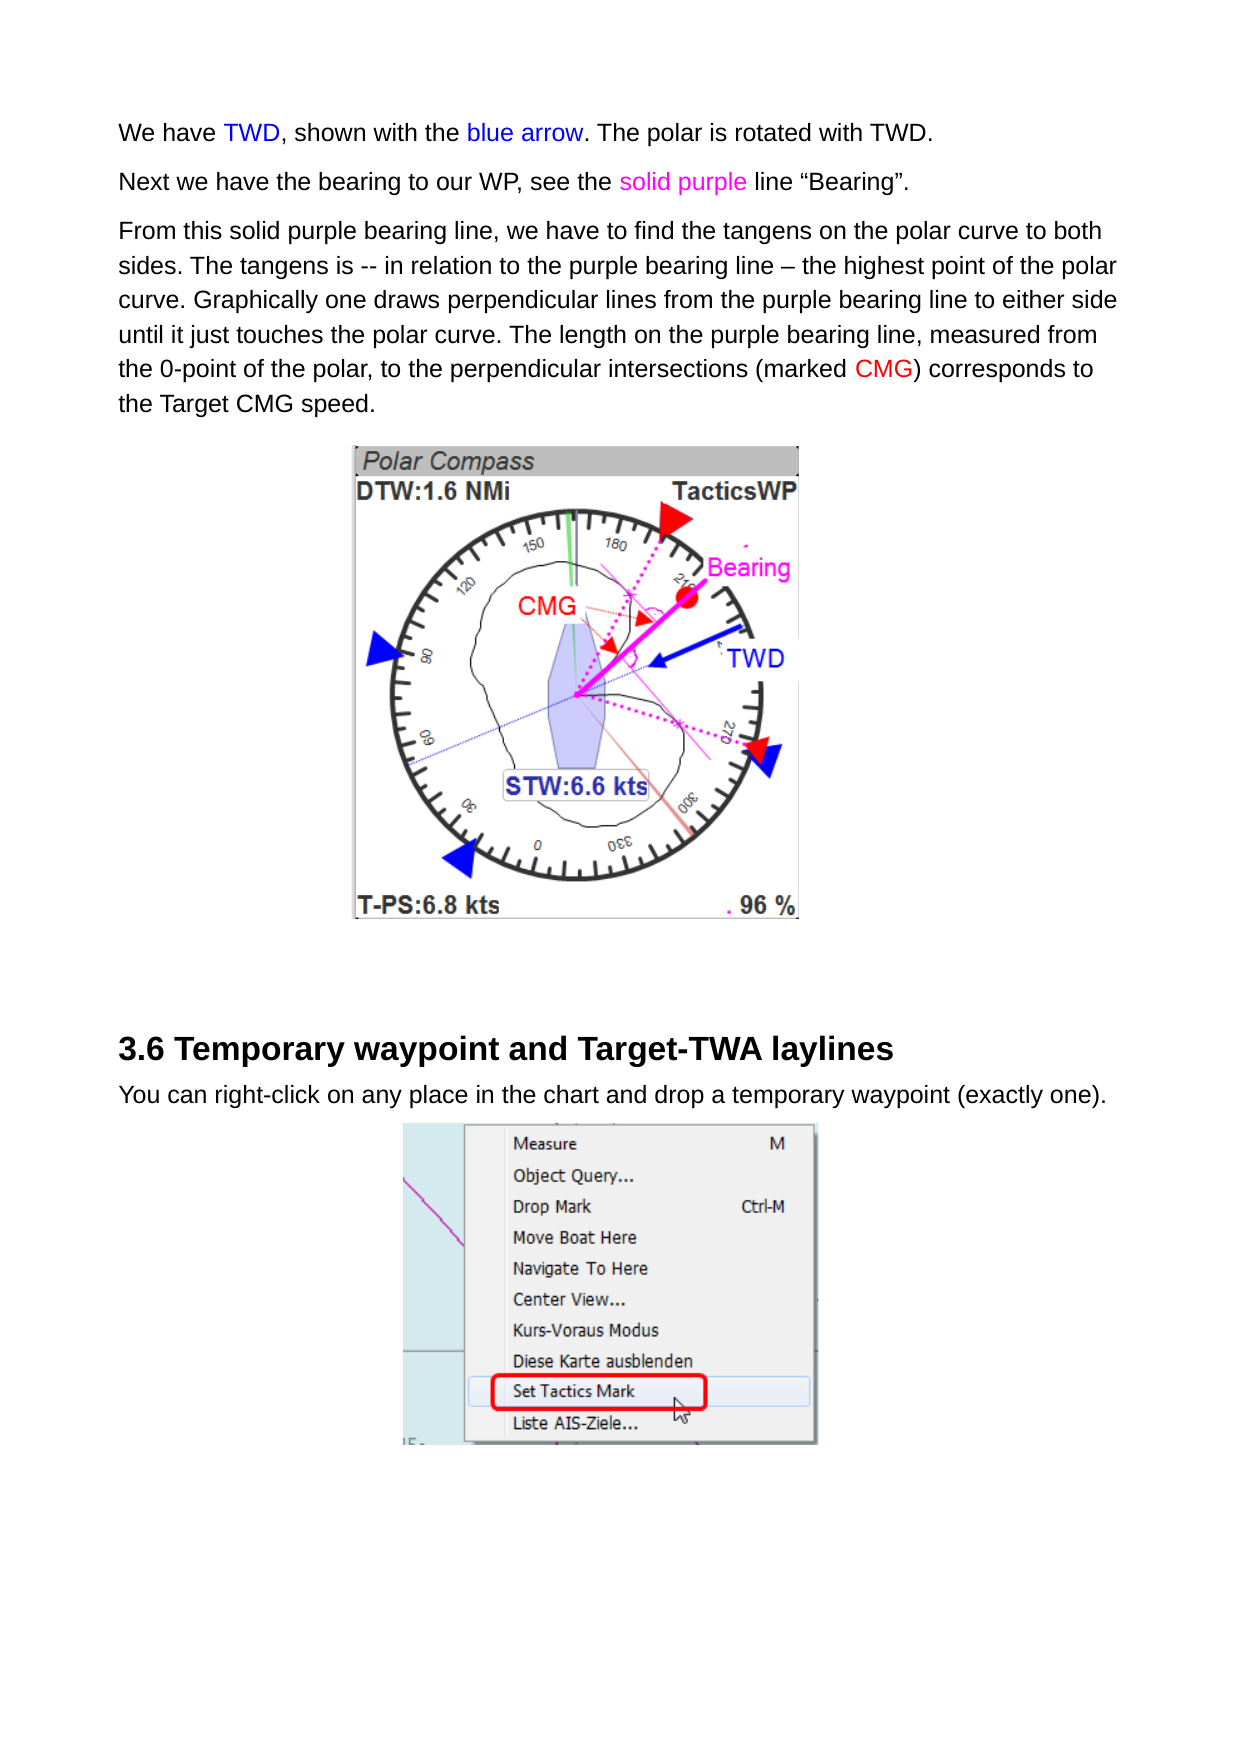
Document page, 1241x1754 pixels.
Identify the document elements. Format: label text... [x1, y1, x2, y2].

picture [351, 445, 799, 919]
text We have TWD, shown with the blue arrow. The polar is rotated with TWD. [118, 118, 1122, 147]
text You can right-click on any place in the chart and drop a temporary waypoint (exactly one). [118, 1080, 1122, 1109]
text From this solid purple bearing line, we have to find the tangens on the polar curve to both sides. The tangens is -- in relation to the purple bearing line – the highest point of the polar curve. Graphically one draws perpendicular lines from the purple bearing line to either side until it just touches the polar curve. The length on the purple bearing line, measured from the 0-point of the polar, to the perpendicular intersections (marked CMG) corresponds to the Target CMG speed. [118, 216, 1122, 417]
picture [402, 1123, 819, 1445]
subtitle 3.6 Temporary waypoint and Target-TWA laylines [118, 1029, 1122, 1068]
text Next we have the bearing to our WP, see the solid purple line “Bearing”. [118, 167, 1122, 196]
